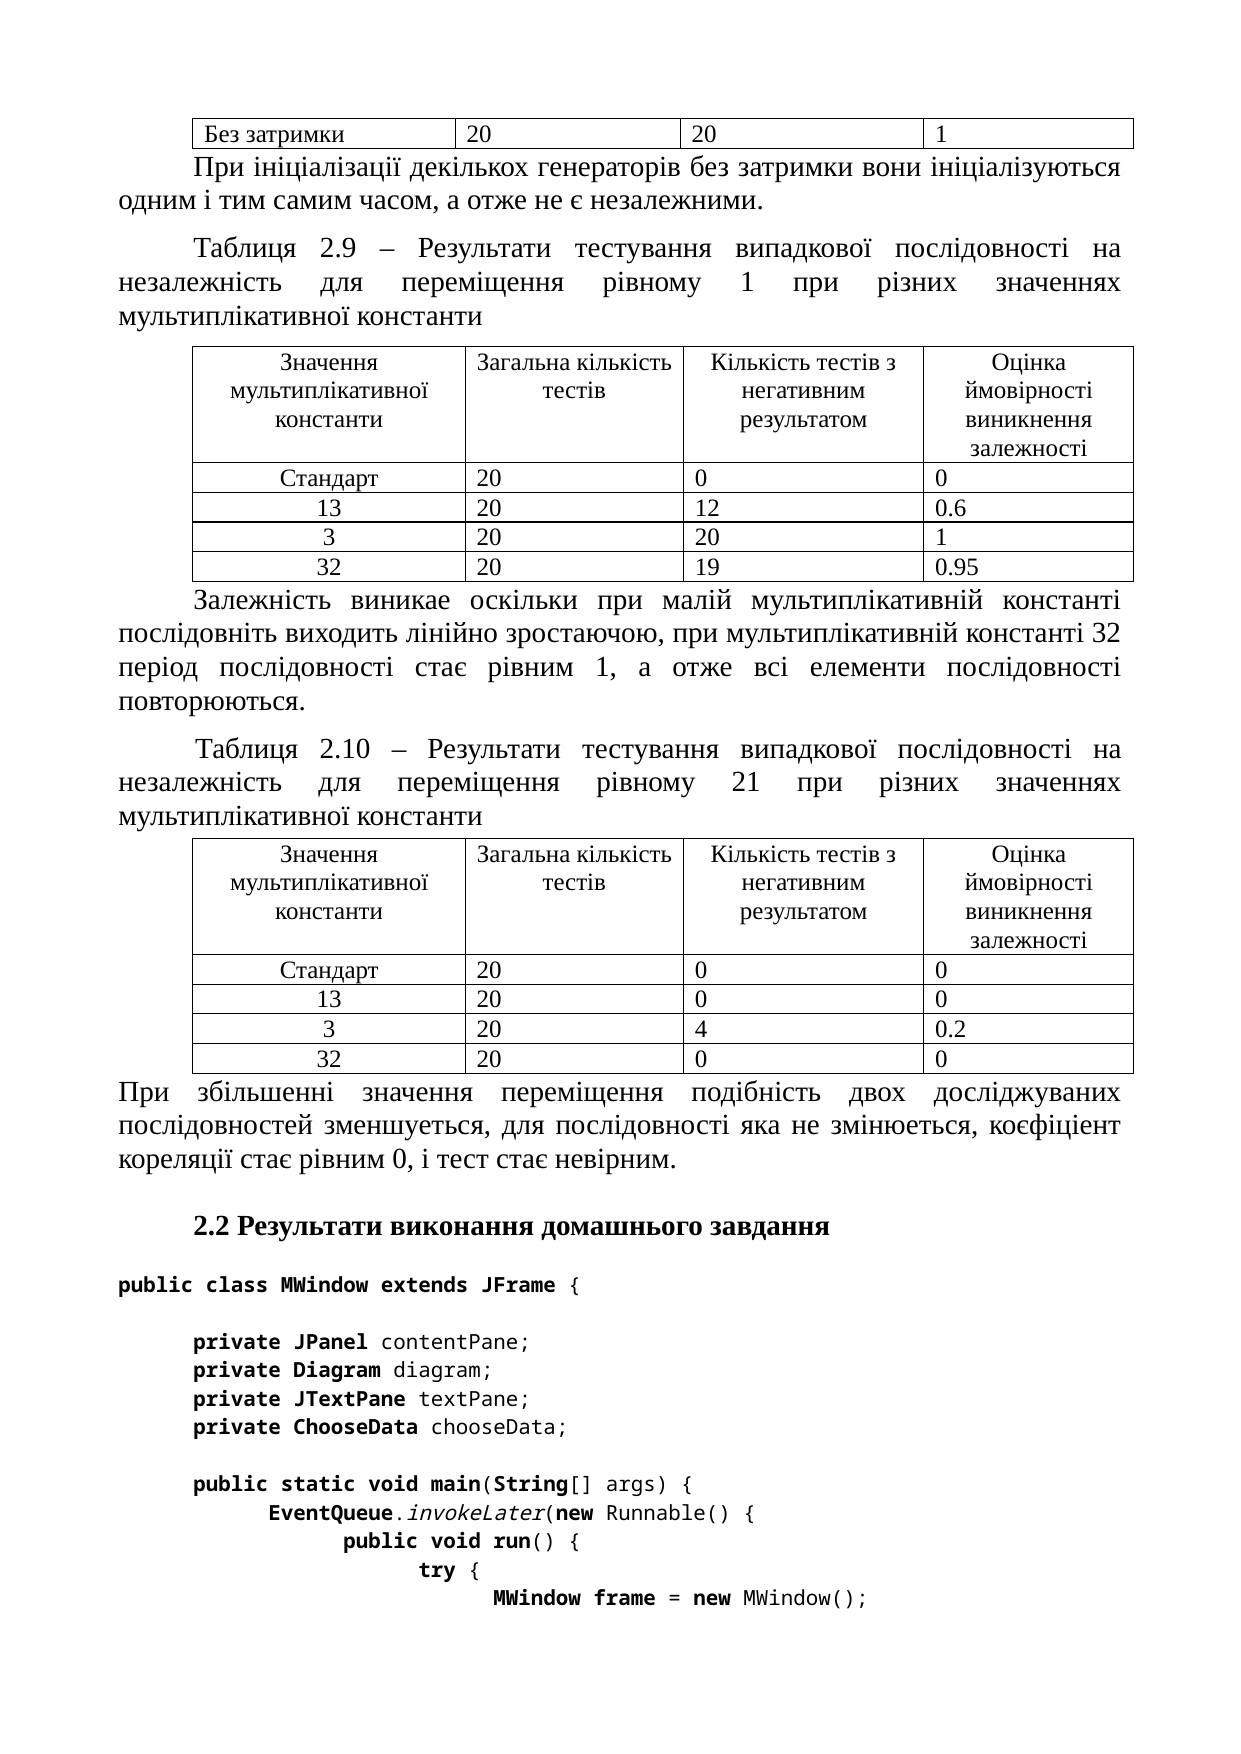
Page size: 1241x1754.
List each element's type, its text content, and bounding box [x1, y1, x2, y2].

text MWindow frame = new MWindow(); [118, 1583, 1122, 1612]
table_cell 12 [684, 493, 923, 521]
table_cell 20 [466, 985, 683, 1013]
table_cell 20 [456, 119, 680, 148]
table_cell 0 [924, 955, 1133, 983]
table_header Оцінка ймовірності виникнення залежності [924, 347, 1133, 462]
text private Diagram diagram; [118, 1355, 1122, 1384]
table_cell 20 [466, 1044, 683, 1073]
text Залежність виникае оскільки при малій мультиплікативній константі послідовніть виходить лінійно зростаючою, при мультиплікативній константі 32 період послідовності стає рівним 1, а отже всі елементи послідовності повторюються. [118, 582, 1122, 716]
table_cell 1 [924, 119, 1133, 148]
subtitle 2.2 Результати виконання домашнього завдання [118, 1208, 1122, 1242]
table_cell 0 [684, 1044, 923, 1073]
table_cell 19 [684, 552, 923, 581]
table_cell 20 [466, 552, 683, 581]
text private ChooseData chooseData; [118, 1412, 1122, 1441]
table_cell 0 [924, 463, 1133, 492]
table_cell 3 [193, 1014, 465, 1043]
table_header Кількість тестів з негативним результатом [684, 839, 923, 954]
table_cell 32 [193, 552, 465, 581]
table_cell Стандарт [193, 955, 465, 983]
table_header Загальна кількість тестів [466, 347, 683, 462]
table_header Значення мультиплікативної константи [193, 347, 465, 462]
text try { [118, 1555, 1122, 1583]
table_cell 20 [466, 463, 683, 492]
table_cell 0 [684, 463, 923, 492]
table_cell 13 [193, 493, 465, 521]
text Таблиця 2.9 – Результати тестування випадкової послідовності на незалежність для переміщення рівному 1 при різних значеннях мультиплікативної константи [118, 231, 1122, 331]
table_cell Без затримки [193, 119, 455, 148]
table_cell 20 [466, 523, 683, 551]
text private JTextPane textPane; [118, 1384, 1122, 1412]
text При ініціалізації декількох генераторів без затримки вони ініціалізуються одним і тим самим часом, а отже не є незалежними. [118, 149, 1122, 216]
text public void run() { [118, 1526, 1122, 1555]
table_header Оцінка ймовірності виникнення залежності [924, 839, 1133, 954]
table_cell 20 [681, 119, 923, 148]
table_cell 0.2 [924, 1014, 1133, 1043]
text public static void main(String[] args) { [118, 1469, 1122, 1498]
table_cell 0 [924, 1044, 1133, 1073]
table_cell 3 [193, 523, 465, 551]
table_cell 1 [924, 523, 1133, 551]
text EventQueue.invokeLater(new Runnable() { [118, 1498, 1122, 1526]
table_cell 0 [924, 985, 1133, 1013]
table_cell 20 [466, 1014, 683, 1043]
text Таблиця 2.10 – Результати тестування випадкової послідовності на незалежність для переміщення рівному 21 при різних значеннях мультиплікативної константи [118, 731, 1122, 831]
table_cell 13 [193, 985, 465, 1013]
text public class MWindow extends JFrame { [118, 1270, 1122, 1298]
text private JPanel contentPane; [118, 1327, 1122, 1355]
table_header Загальна кількість тестів [466, 839, 683, 954]
table_cell 0 [684, 985, 923, 1013]
table_cell 20 [684, 523, 923, 551]
table_header Кількість тестів з негативним результатом [684, 347, 923, 462]
table_cell 0 [684, 955, 923, 983]
table_cell Стандарт [193, 463, 465, 492]
table_cell 32 [193, 1044, 465, 1073]
subtitle При збільшенні значення переміщення подібність двох досліджуваних послідовностей зменшуеться, для послідовності яка не змінюеться, коєфіціент кореляції стає рівним 0, і тест стає невірним. [118, 1074, 1122, 1174]
table_cell 0.6 [924, 493, 1133, 521]
table_cell 20 [466, 493, 683, 521]
table_cell 0.95 [924, 552, 1133, 581]
table_cell 20 [466, 955, 683, 983]
table_cell 4 [684, 1014, 923, 1043]
table_header Значення мультиплікативної константи [193, 839, 465, 954]
